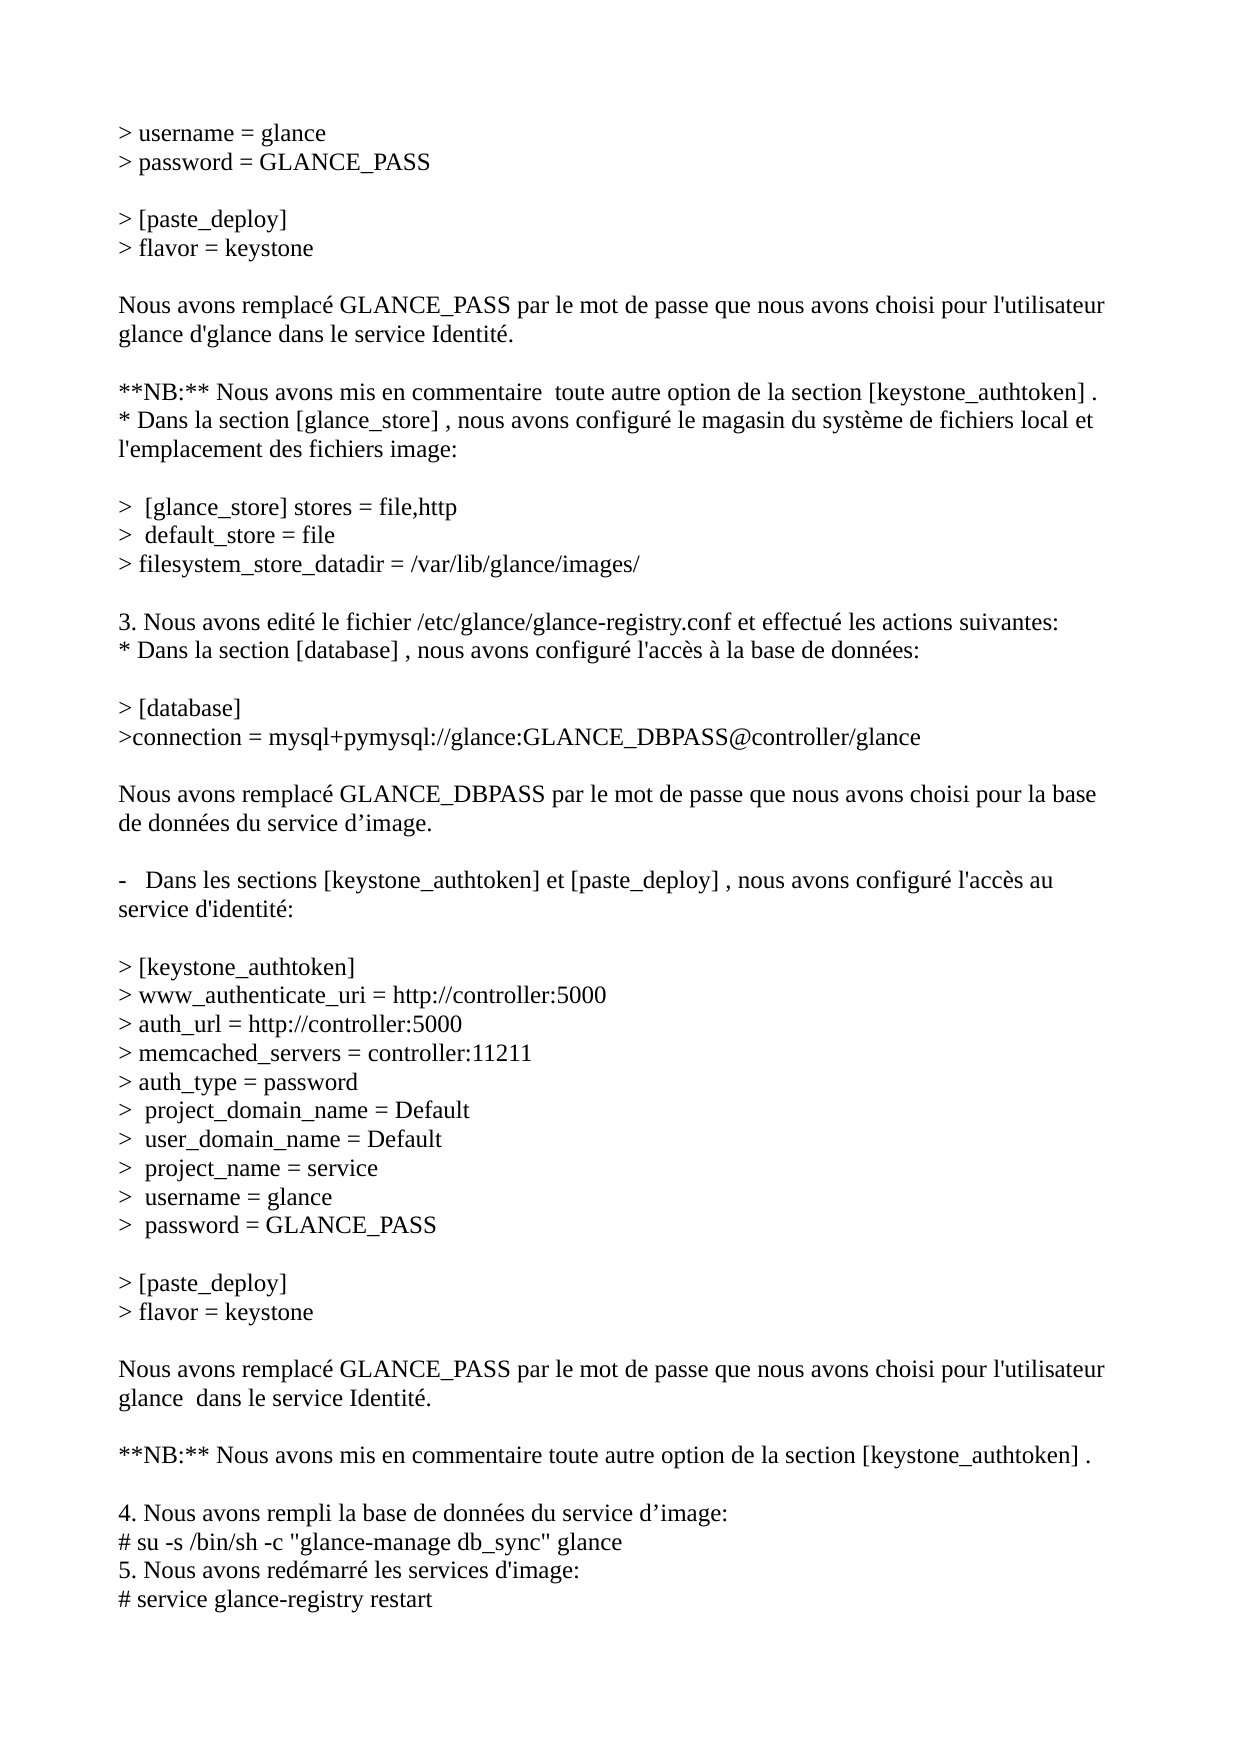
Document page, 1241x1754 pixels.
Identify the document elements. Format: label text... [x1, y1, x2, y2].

text > project_name = service [118, 1153, 1122, 1182]
text > memcached_servers = controller:11211 [118, 1038, 1122, 1067]
text > [glance_store] stores = file,http [118, 492, 1122, 521]
text 4. Nous avons rempli la base de données du service d’image: [118, 1498, 1122, 1527]
text **NB:** Nous avons mis en commentaire toute autre option de la section [keystone_authtoken] . [118, 377, 1122, 406]
text > [database] [118, 693, 1122, 722]
text > username = glance [118, 118, 1122, 147]
text > default_store = file [118, 521, 1122, 549]
text >connection = mysql+pymysql://glance:GLANCE_DBPASS@controller/glance [118, 722, 1122, 751]
text **NB:** Nous avons mis en commentaire toute autre option de la section [keystone_authtoken] . [118, 1441, 1122, 1469]
text Nous avons remplacé GLANCE_PASS par le mot de passe que nous avons choisi pour l'utilisateur glance d'glance dans le service Identité. [118, 291, 1122, 348]
text * Dans la section [glance_store] , nous avons configuré le magasin du système de fichiers local et l'emplacement des fichiers image: [118, 406, 1122, 463]
text * Dans la section [database] , nous avons configuré l'accès à la base de données: [118, 636, 1122, 664]
text > [paste_deploy] [118, 204, 1122, 233]
text > auth_type = password [118, 1067, 1122, 1096]
text > filesystem_store_datadir = /var/lib/glance/images/ [118, 549, 1122, 578]
text # service glance-registry restart [118, 1584, 1122, 1613]
text > user_domain_name = Default [118, 1124, 1122, 1153]
text > www_authenticate_uri = http://controller:5000 [118, 981, 1122, 1009]
text > project_domain_name = Default [118, 1096, 1122, 1124]
text > flavor = keystone [118, 1297, 1122, 1326]
text > password = GLANCE_PASS [118, 1211, 1122, 1239]
text Nous avons remplacé GLANCE_PASS par le mot de passe que nous avons choisi pour l'utilisateur glance dans le service Identité. [118, 1354, 1122, 1412]
text > flavor = keystone [118, 233, 1122, 262]
text > [keystone_authtoken] [118, 952, 1122, 981]
text > [paste_deploy] [118, 1268, 1122, 1297]
text - Dans les sections [keystone_authtoken] et [paste_deploy] , nous avons configuré l'accès au service d'identité: [118, 866, 1122, 923]
text Nous avons remplacé GLANCE_DBPASS par le mot de passe que nous avons choisi pour la base de données du service d’image. [118, 779, 1122, 837]
text > username = glance [118, 1182, 1122, 1211]
text # su -s /bin/sh -c "glance-manage db_sync" glance [118, 1527, 1122, 1556]
text 5. Nous avons redémarré les services d'image: [118, 1556, 1122, 1584]
text 3. Nous avons edité le fichier /etc/glance/glance-registry.conf et effectué les actions suivantes: [118, 607, 1122, 636]
text > auth_url = http://controller:5000 [118, 1009, 1122, 1038]
text > password = GLANCE_PASS [118, 147, 1122, 176]
